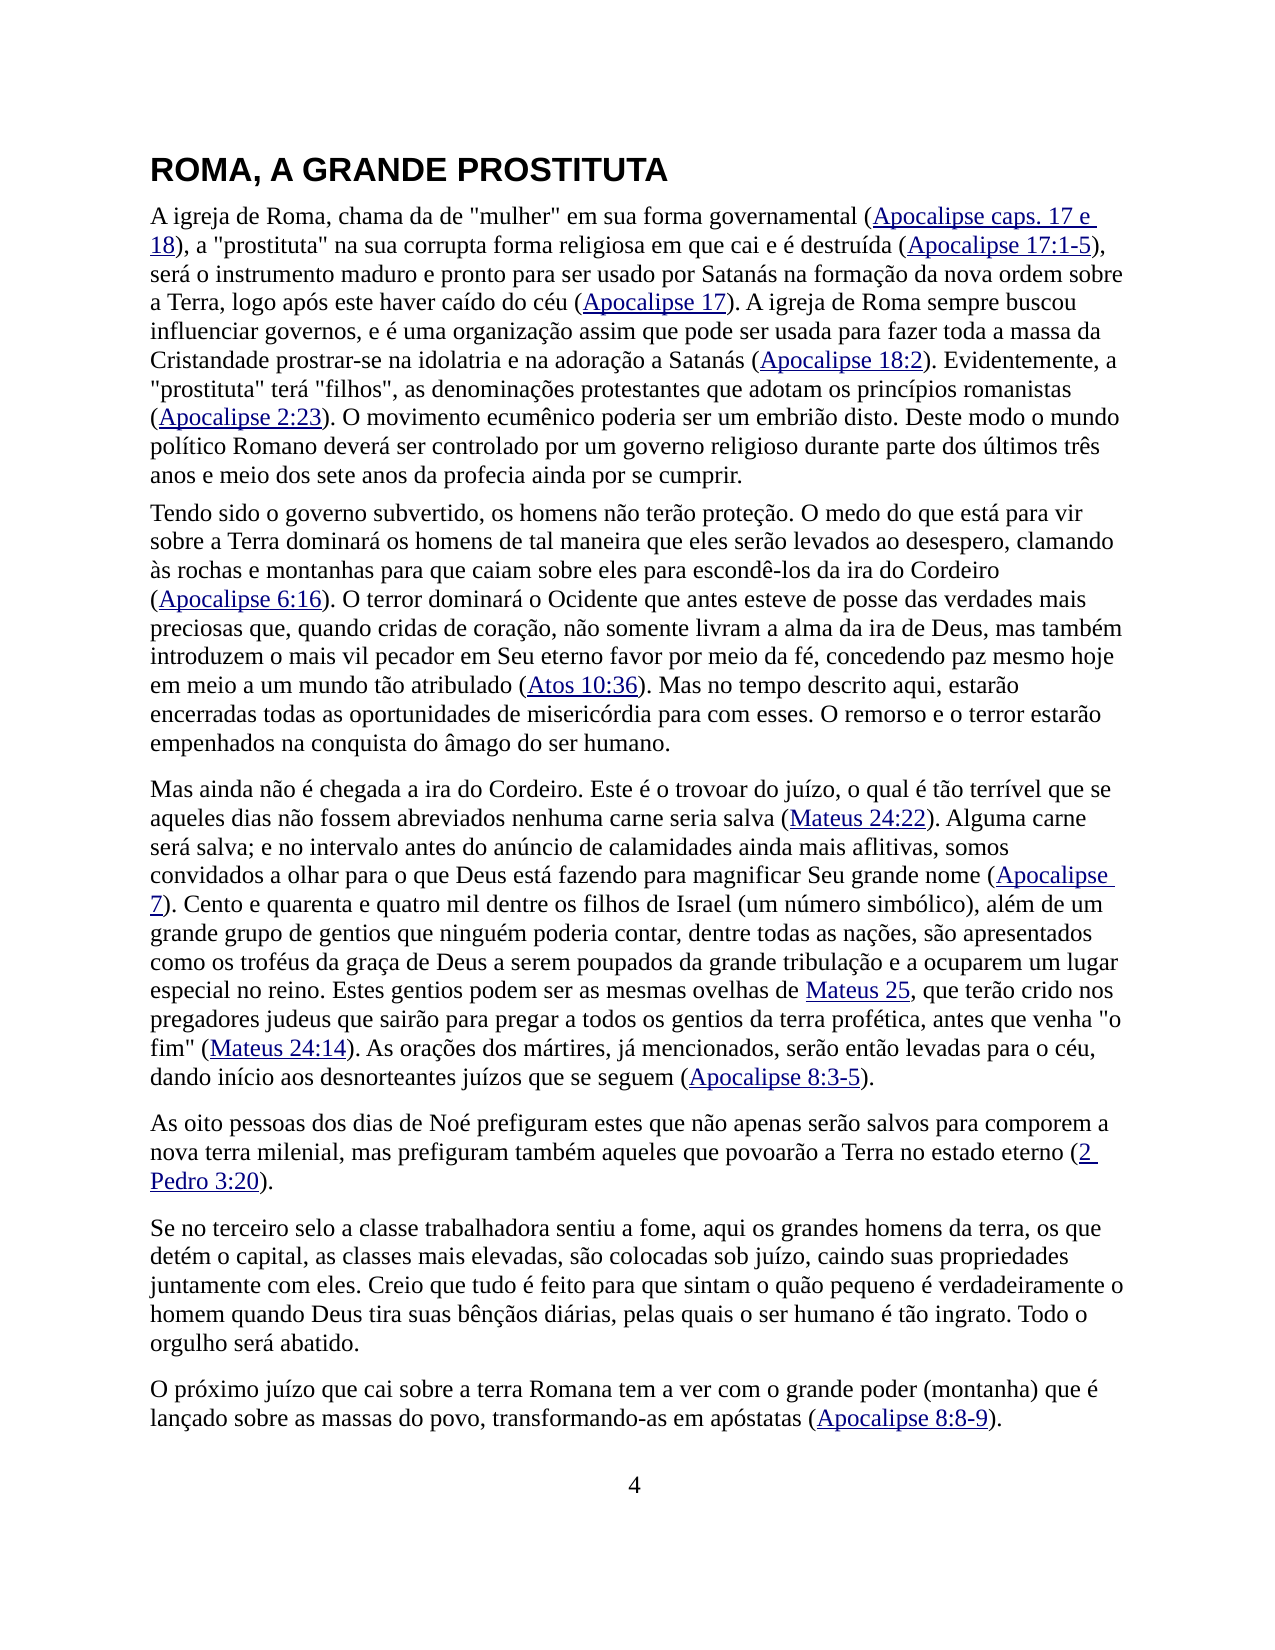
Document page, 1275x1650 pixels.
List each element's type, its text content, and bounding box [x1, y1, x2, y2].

text As oito pessoas dos dias de Noé prefiguram estes que não apenas serão salvos para comporem a nova terra milenial, mas prefiguram também aqueles que povoarão a Terra no estado eterno (2 Pedro 3:20). [150, 1108, 1125, 1195]
text O próximo juízo que cai sobre a terra Romana tem a ver com o grande poder (montanha) que é lançado sobre as massas do povo, transformando-as em apóstatas (Apocalipse 8:8-9). [150, 1374, 1125, 1432]
text Mas ainda não é chegada a ira do Cordeiro. Este é o trovoar do juízo, o qual é tão terrível que se aqueles dias não fossem abreviados nenhuma carne seria salva (Mateus 24:22). Alguma carne será salva; e no intervalo antes do anúncio de calamidades ainda mais aflitivas, somos convidados a olhar para o que Deus está fazendo para magnificar Seu grande nome (Apocalipse 7). Cento e quarenta e quatro mil dentre os filhos de Israel (um número simbólico), além de um grande grupo de gentios que ninguém poderia contar, dentre todas as nações, são apresentados como os troféus da graça de Deus a serem poupados da grande tribulação e a ocuparem um lugar especial no reino. Estes gentios podem ser as mesmas ovelhas de Mateus 25, que terão crido nos pregadores judeus que sairão para pregar a todos os gentios da terra profética, antes que venha "o fim" (Mateus 24:14). As orações dos mártires, já mencionados, serão então levadas para o céu, dando início aos desnorteantes juízos que se seguem (Apocalipse 8:3-5). [150, 774, 1125, 1091]
text Tendo sido o governo subvertido, os homens não terão proteção. O medo do que está para vir sobre a Terra dominará os homens de tal maneira que eles serão levados ao desespero, clamando às rochas e montanhas para que caiam sobre eles para escondê-los da ira do Cordeiro (Apocalipse 6:16). O terror dominará o Ocidente que antes esteve de posse das verdades mais preciosas que, quando cridas de coração, não somente livram a alma da ira de Deus, mas também introduzem o mais vil pecador em Seu eterno favor por meio da fé, concedendo paz mesmo hoje em meio a um mundo tão atribulado (Atos 10:36). Mas no tempo descrito aqui, estarão encerradas todas as oportunidades de misericórdia para com esses. O remorso e o terror estarão empenhados na conquista do âmago do ser humano. [150, 498, 1125, 756]
text Se no terceiro selo a classe trabalhadora sentiu a fome, aqui os grandes homens da terra, os que detém o capital, as classes mais elevadas, são colocadas sob juízo, caindo suas propriedades juntamente com eles. Creio que tudo é feito para que sintam o quão pequeno é verdadeiramente o homem quando Deus tira suas bênçãos diárias, pelas quais o ser humano é tão ingrato. Todo o orgulho será abatido. [150, 1213, 1125, 1356]
text A igreja de Roma, chama da de "mulher" em sua forma governamental (Apocalipse caps. 17 e 18), a "prostituta" na sua corrupta forma religiosa em que cai e é destruída (Apocalipse 17:1-5), será o instrumento maduro e pronto para ser usado por Satanás na formação da nova ordem sobre a Terra, logo após este haver caído do céu (Apocalipse 17). A igreja de Roma sempre buscou influenciar governos, e é uma organização assim que pode ser usada para fazer toda a massa da Cristandade prostrar-se na idolatria e na adoração a Satanás (Apocalipse 18:2). Evidentemente, a "prostituta" terá "filhos", as denominações protestantes que adotam os princípios romanistas (Apocalipse 2:23). O movimento ecumênico poderia ser um embrião disto. Deste modo o mundo político Romano deverá ser controlado por um governo religioso durante parte dos últimos três anos e meio dos sete anos da profecia ainda por se cumprir. [150, 201, 1125, 489]
subtitle ROMA, A GRANDE PROSTITUTA [150, 150, 1125, 189]
